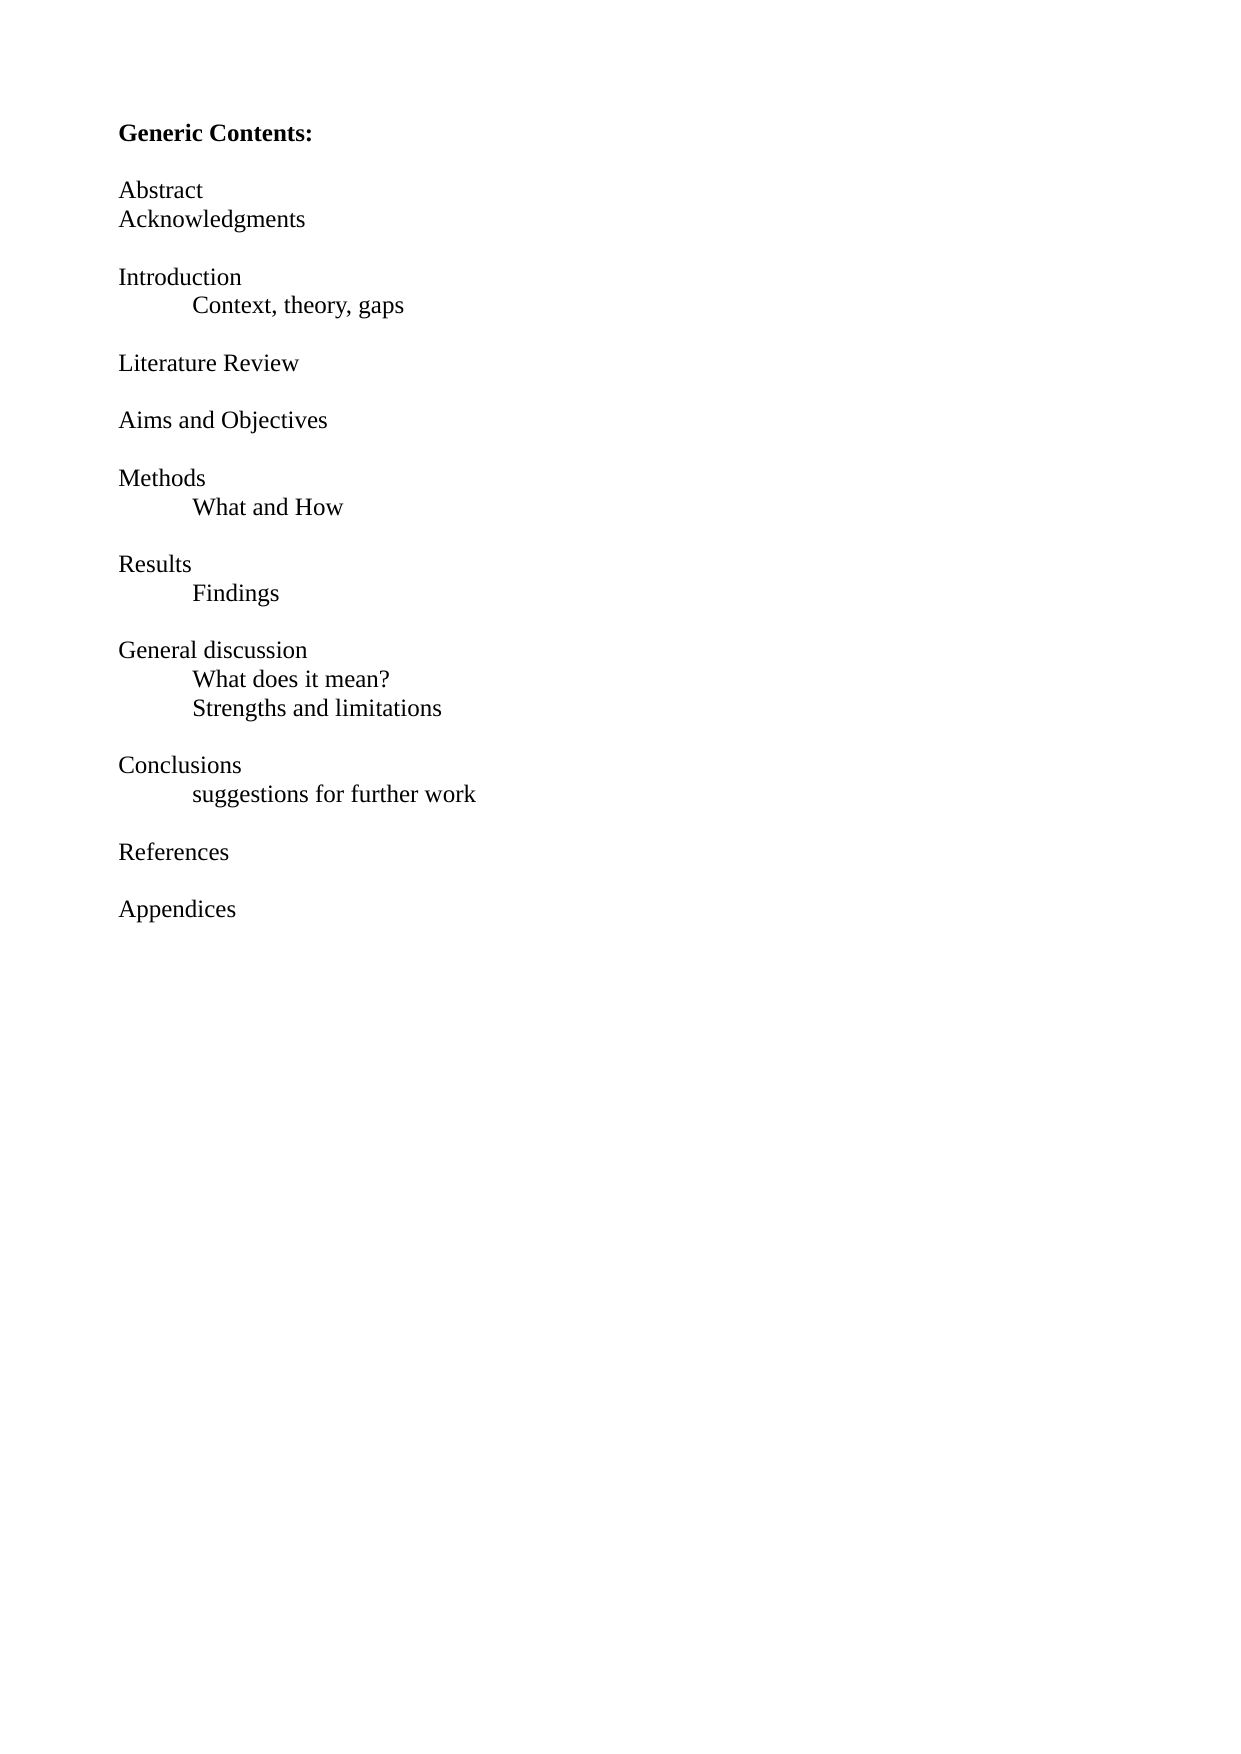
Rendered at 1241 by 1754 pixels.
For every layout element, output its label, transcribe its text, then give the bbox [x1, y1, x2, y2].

text Strengths and limitations [118, 693, 1122, 722]
text General discussion [118, 636, 1122, 664]
text Findings [118, 578, 1122, 607]
text Appendices [118, 894, 1122, 923]
text suggestions for further work [118, 779, 1122, 808]
text Introduction [118, 262, 1122, 291]
text References [118, 837, 1122, 866]
text Methods [118, 463, 1122, 492]
text Acknowledgments [118, 204, 1122, 233]
text Aims and Objectives [118, 406, 1122, 434]
text Generic Contents: [118, 118, 1122, 147]
text What and How [118, 492, 1122, 521]
text Results [118, 549, 1122, 578]
text Context, theory, gaps [118, 291, 1122, 319]
text Abstract [118, 176, 1122, 204]
text What does it mean? [118, 664, 1122, 693]
text Literature Review [118, 348, 1122, 377]
text Conclusions [118, 751, 1122, 779]
